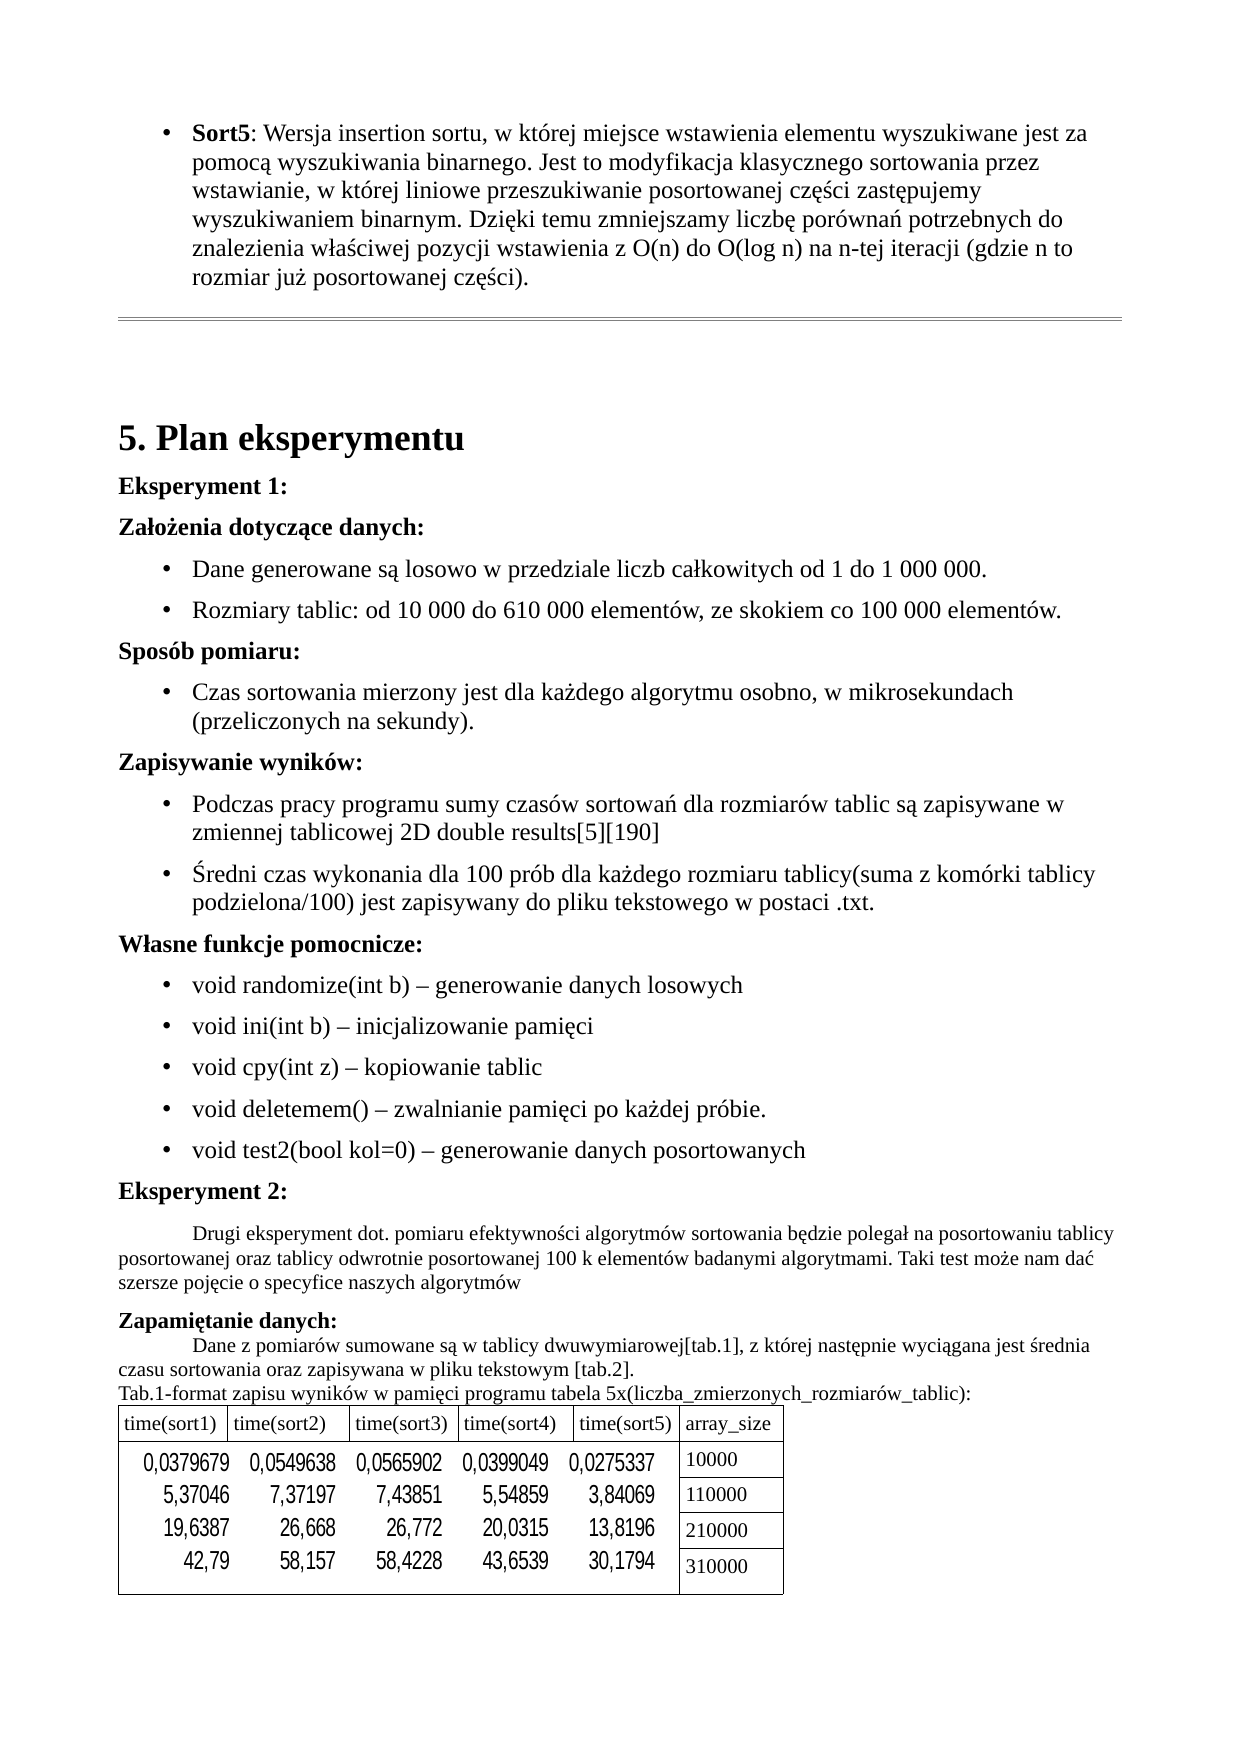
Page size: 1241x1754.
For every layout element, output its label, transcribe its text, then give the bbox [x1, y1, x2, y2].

text Eksperyment 1: [118, 471, 1122, 500]
list Dane generowane są losowo w przedziale liczb całkowitych od 1 do 1 000 000. [162, 554, 1122, 582]
table_header array_size [680, 1406, 783, 1441]
text Dane z pomiarów sumowane są w tablicy dwuwymiarowej[tab.1], z której następnie wyciągana jest średnia czasu sortowania oraz zapisywana w pliku tekstowym [tab.2]. [118, 1333, 1122, 1381]
subtitle 5. Plan eksperymentu [118, 416, 1122, 459]
list void ini(int b) – inicjalizowanie pamięci [162, 1011, 1122, 1040]
table_cell 310000 [680, 1549, 783, 1594]
text Eksperyment 2: [118, 1176, 1122, 1205]
table_cell 210000 [680, 1513, 783, 1548]
text Sposób pomiaru: [118, 636, 1122, 665]
text Drugi eksperyment dot. pomiaru efektywności algorytmów sortowania będzie polegał na posortowaniu tablicy posortowanej oraz tablicy odwrotnie posortowanej 100 k elementów badanymi algorytmami. Taki test może nam dać szersze pojęcie o specyfice naszych algorytmów [118, 1217, 1122, 1294]
list void test2(bool kol=0) – generowanie danych posortowanych [162, 1135, 1122, 1164]
text Tab.1-format zapisu wyników w pamięci programu tabela 5x(liczba_zmierzonych_rozmiarów_tablic): [118, 1381, 1122, 1405]
text Założenia dotyczące danych: [118, 512, 1122, 541]
table_header time(sort3) [350, 1406, 458, 1441]
list Rozmiary tablic: od 10 000 do 610 000 elementów, ze skokiem co 100 000 elementów. [162, 595, 1122, 624]
text Zapamiętanie danych: [118, 1307, 1122, 1333]
table_header time(sort2) [228, 1406, 349, 1441]
table_cell [119, 1442, 679, 1594]
list void deletemem() – zwalnianie pamięci po każdej próbie. [162, 1094, 1122, 1122]
list Sort5: Wersja insertion sortu, w której miejsce wstawienia elementu wyszukiwane jest za pomocą wyszukiwania binarnego. Jest to modyfikacja klasycznego sortowania przez wstawianie, w której liniowe przeszukiwanie posortowanej części zastępujemy wyszukiwaniem binarnym. Dzięki temu zmniejszamy liczbę porównań potrzebnych do znalezienia właściwej pozycji wstawienia z O(n) do O(log n) na n-tej iteracji (gdzie n to rozmiar już posortowanej części). [162, 118, 1122, 291]
table_cell 10000 [680, 1442, 783, 1477]
table_cell 110000 [680, 1478, 783, 1512]
text Zapisywanie wyników: [118, 747, 1122, 776]
list Czas sortowania mierzony jest dla każdego algorytmu osobno, w mikrosekundach (przeliczonych na sekundy). [162, 677, 1122, 735]
table_header time(sort4) [459, 1406, 573, 1441]
table_header time(sort5) [574, 1406, 679, 1441]
list void cpy(int z) – kopiowanie tablic [162, 1052, 1122, 1081]
list Średni czas wykonania dla 100 prób dla każdego rozmiaru tablicy(suma z komórki tablicy podzielona/100) jest zapisywany do pliku tekstowego w postaci .txt. [162, 859, 1122, 916]
table_header time(sort1) [119, 1406, 227, 1441]
list Podczas pracy programu sumy czasów sortowań dla rozmiarów tablic są zapisywane w zmiennej tablicowej 2D double results[5][190] [162, 789, 1122, 846]
list void randomize(int b) – generowanie danych losowych [162, 970, 1122, 999]
text Własne funkcje pomocnicze: [118, 929, 1122, 957]
